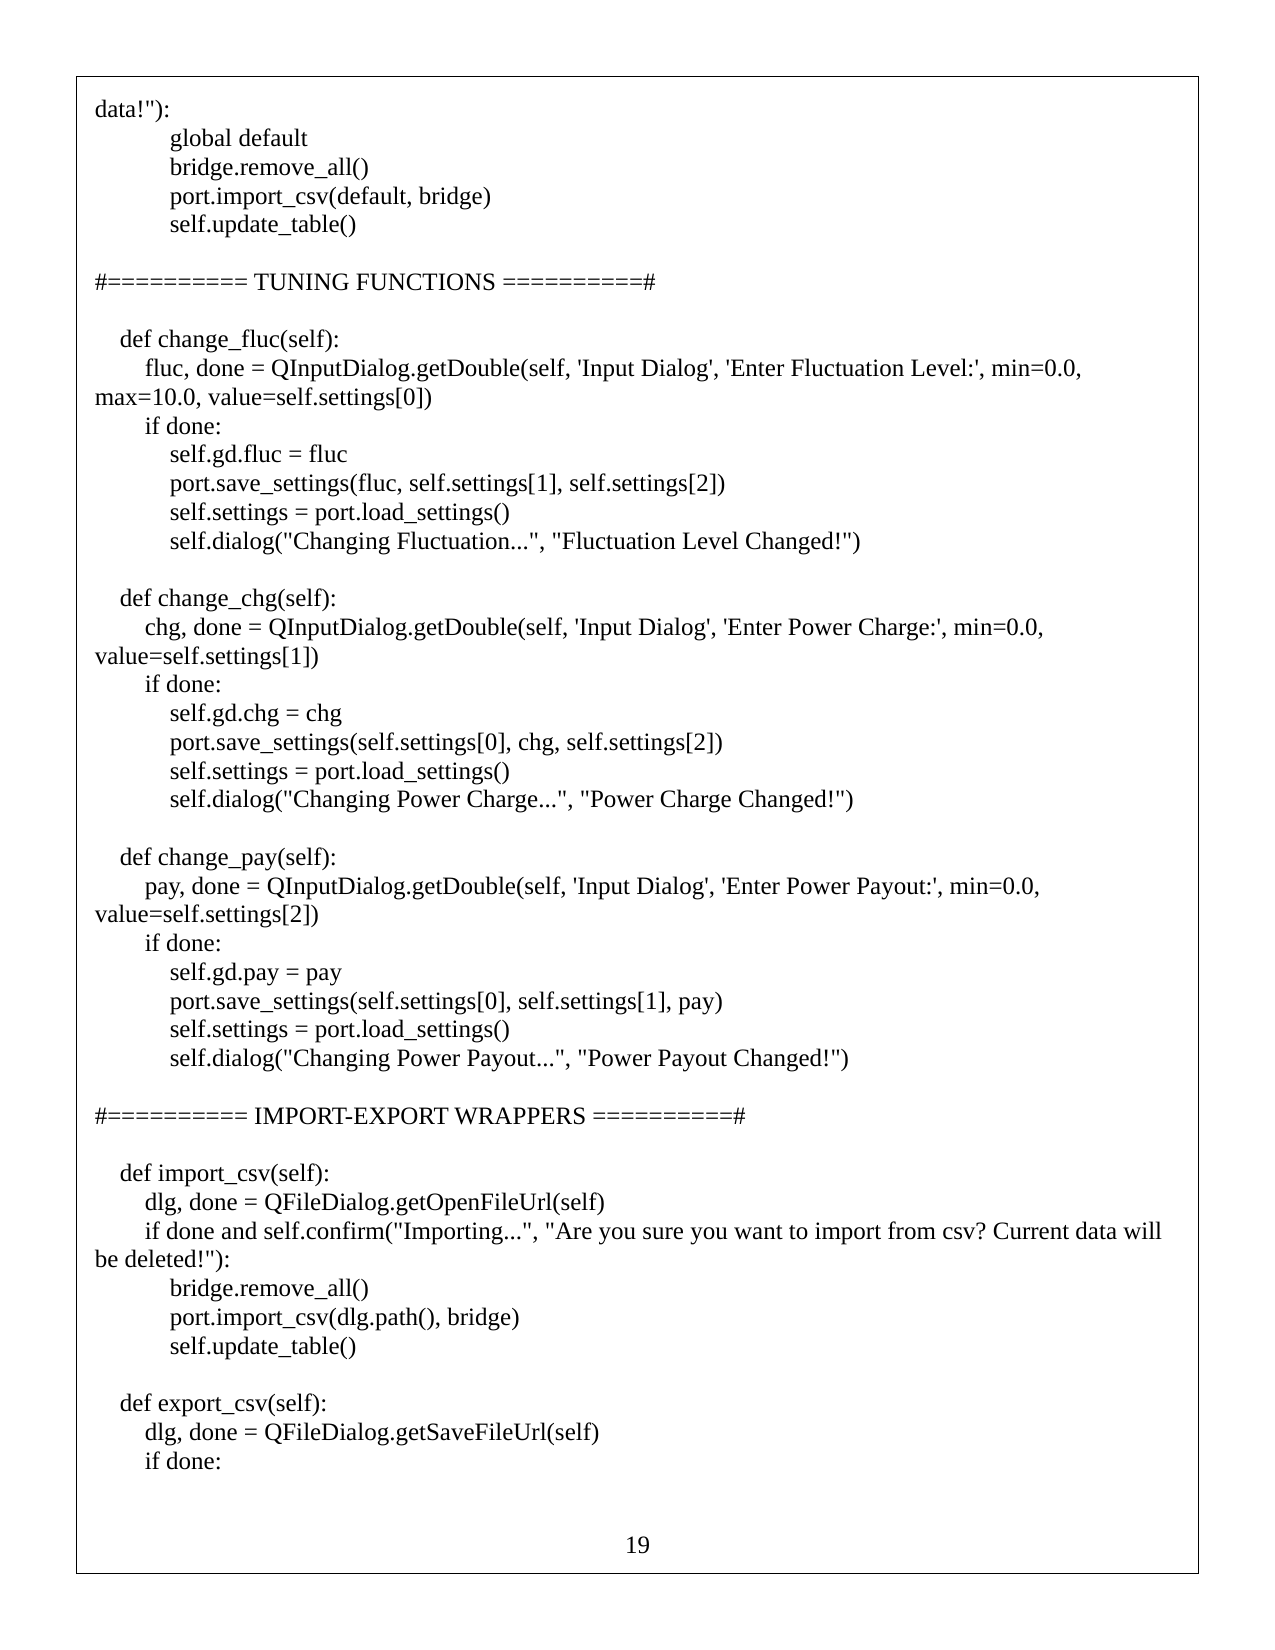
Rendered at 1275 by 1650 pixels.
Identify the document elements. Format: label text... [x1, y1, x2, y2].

table_cell data!"): global default bridge.remove_all() port.import_csv(default, bridge) self.update_table() #========== TUNING FUNCTIONS ==========# def change_fluc(self): fluc, done = QInputDialog.getDouble(self, 'Input Dialog', 'Enter Fluctuation Level:', min=0.0, max=10.0, value=self.settings[0]) if done: self.gd.fluc = fluc port.save_settings(fluc, self.settings[1], self.settings[2]) self.settings = port.load_settings() self.dialog("Changing Fluctuation...", "Fluctuation Level Changed!") def change_chg(self): chg, done = QInputDialog.getDouble(self, 'Input Dialog', 'Enter Power Charge:', min=0.0, value=self.settings[1]) if done: self.gd.chg = chg port.save_settings(self.settings[0], chg, self.settings[2]) self.settings = port.load_settings() self.dialog("Changing Power Charge...", "Power Charge Changed!") def change_pay(self): pay, done = QInputDialog.getDouble(self, 'Input Dialog', 'Enter Power Payout:', min=0.0, value=self.settings[2]) if done: self.gd.pay = pay port.save_settings(self.settings[0], self.settings[1], pay) self.settings = port.load_settings() self.dialog("Changing Power Payout...", "Power Payout Changed!") #========== IMPORT-EXPORT WRAPPERS ==========# def import_csv(self): dlg, done = QFileDialog.getOpenFileUrl(self) if done and self.confirm("Importing...", "Are you sure you want to import from csv? Current data will be deleted!"): bridge.remove_all() port.import_csv(dlg.path(), bridge) self.update_table() def export_csv(self): dlg, done = QFileDialog.getSaveFileUrl(self) if done: [92, 92, 1183, 1478]
